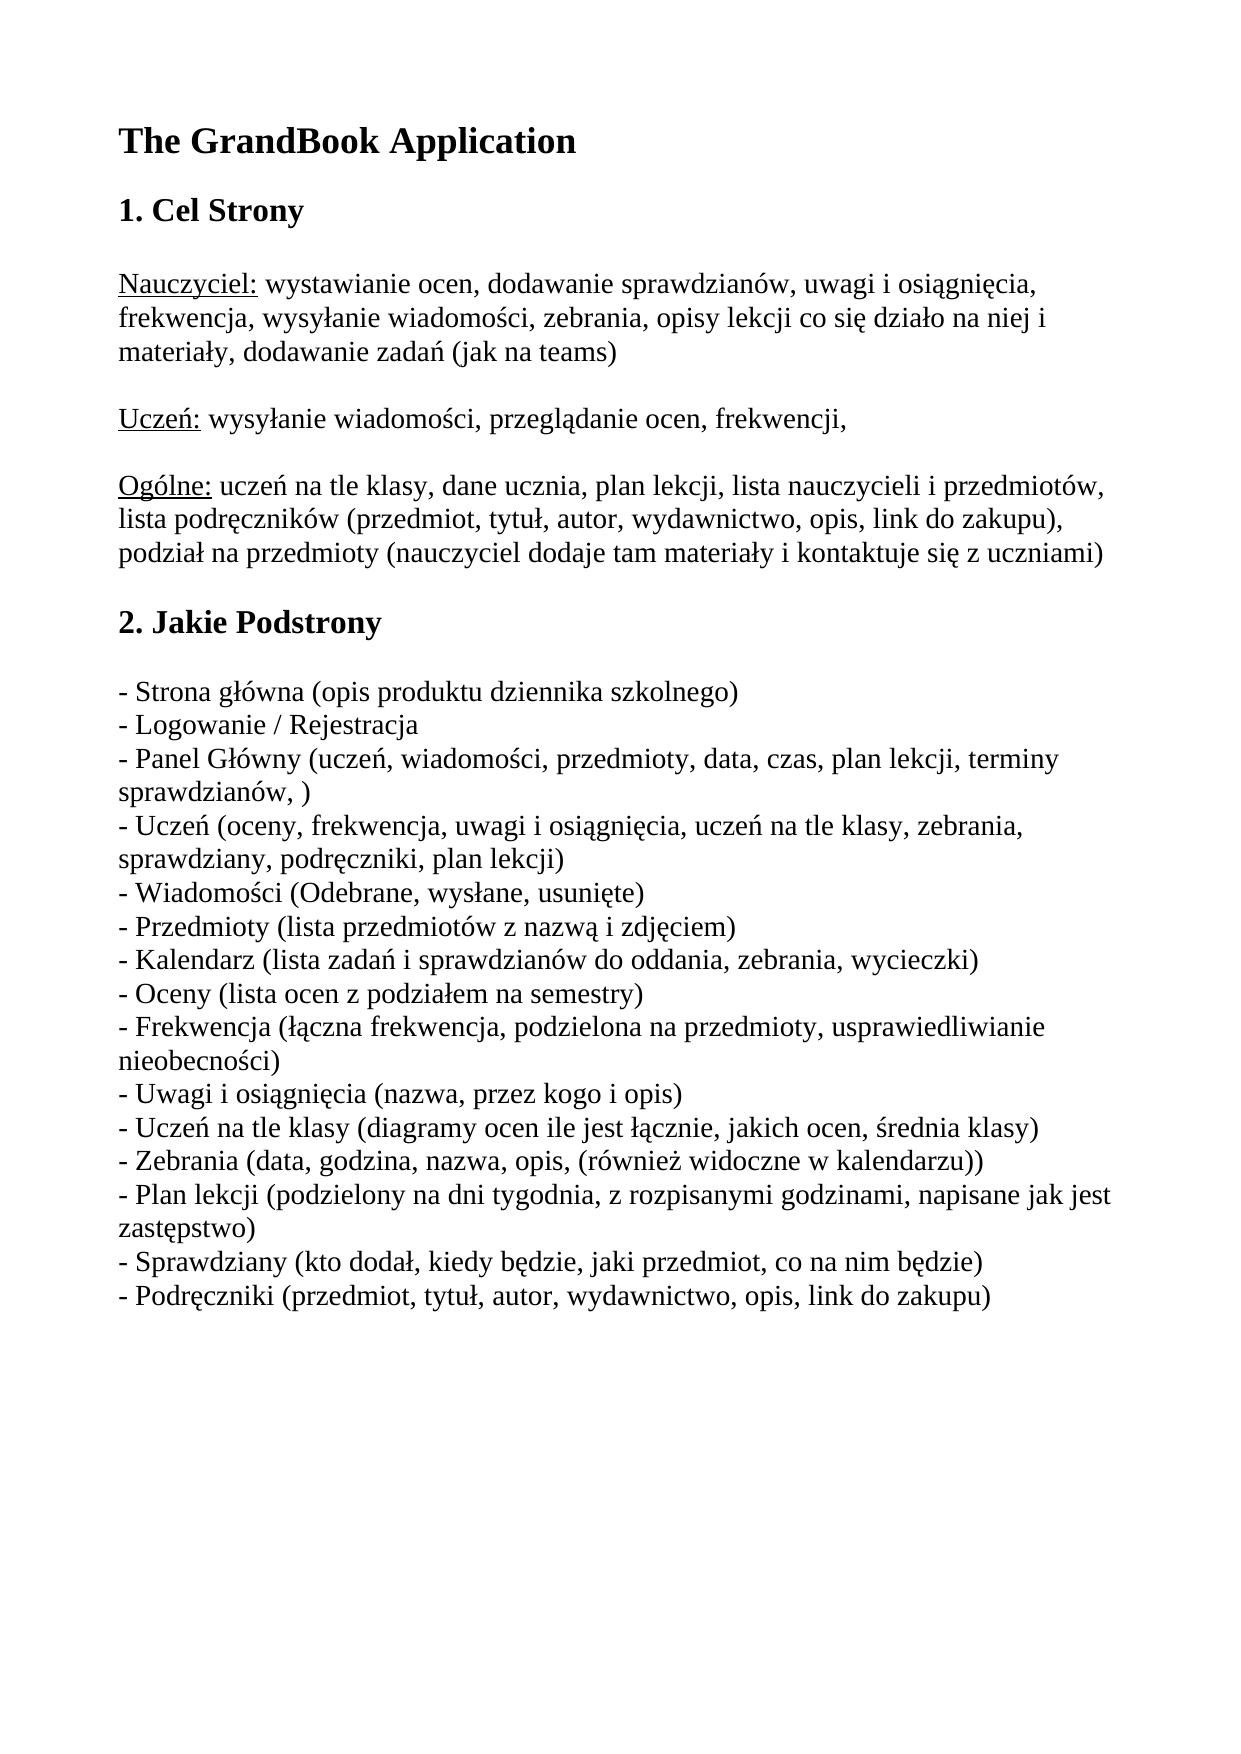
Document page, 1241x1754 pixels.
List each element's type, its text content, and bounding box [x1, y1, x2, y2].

text - Plan lekcji (podzielony na dni tygodnia, z rozpisanymi godzinami, napisane jak jest zastępstwo) [118, 1177, 1122, 1244]
text - Uczeń (oceny, frekwencja, uwagi i osiągnięcia, uczeń na tle klasy, zebrania, sprawdziany, podręczniki, plan lekcji) [118, 808, 1122, 875]
text - Zebrania (data, godzina, nazwa, opis, (również widoczne w kalendarzu)) [118, 1143, 1122, 1177]
text Ogólne: uczeń na tle klasy, dane ucznia, plan lekcji, lista nauczycieli i przedmiotów, [118, 468, 1122, 501]
text podział na przedmioty (nauczyciel dodaje tam materiały i kontaktuje się z uczniami) [118, 535, 1122, 568]
text Uczeń: wysyłanie wiadomości, przeglądanie ocen, frekwencji, [118, 401, 1122, 434]
text lista podręczników (przedmiot, tytuł, autor, wydawnictwo, opis, link do zakupu), [118, 501, 1122, 535]
text - Kalendarz (lista zadań i sprawdzianów do oddania, zebrania, wycieczki) [118, 942, 1122, 976]
text - Frekwencja (łączna frekwencja, podzielona na przedmioty, usprawiedliwianie nieobecności) [118, 1009, 1122, 1076]
text - Logowanie / Rejestracja [118, 707, 1122, 741]
text The GrandBook Application [118, 118, 1122, 161]
text - Oceny (lista ocen z podziałem na semestry) [118, 976, 1122, 1009]
text 2. Jakie Podstrony [118, 602, 1122, 640]
text - Przedmioty (lista przedmiotów z nazwą i zdjęciem) [118, 909, 1122, 942]
text - Wiadomości (Odebrane, wysłane, usunięte) [118, 875, 1122, 909]
text - Uwagi i osiągnięcia (nazwa, przez kogo i opis) [118, 1076, 1122, 1110]
text - Podręczniki (przedmiot, tytuł, autor, wydawnictwo, opis, link do zakupu) [118, 1278, 1122, 1311]
text 1. Cel Strony [118, 190, 1122, 228]
text - Sprawdziany (kto dodał, kiedy będzie, jaki przedmiot, co na nim będzie) [118, 1244, 1122, 1278]
text - Panel Główny (uczeń, wiadomości, przedmioty, data, czas, plan lekcji, terminy sprawdzianów, ) [118, 741, 1122, 808]
text Nauczyciel: wystawianie ocen, dodawanie sprawdzianów, uwagi i osiągnięcia, frekwencja, wysyłanie wiadomości, zebrania, opisy lekcji co się działo na niej i materiały, dodawanie zadań (jak na teams) [118, 267, 1122, 367]
text - Strona główna (opis produktu dziennika szkolnego) [118, 674, 1122, 707]
text - Uczeń na tle klasy (diagramy ocen ile jest łącznie, jakich ocen, średnia klasy) [118, 1110, 1122, 1143]
